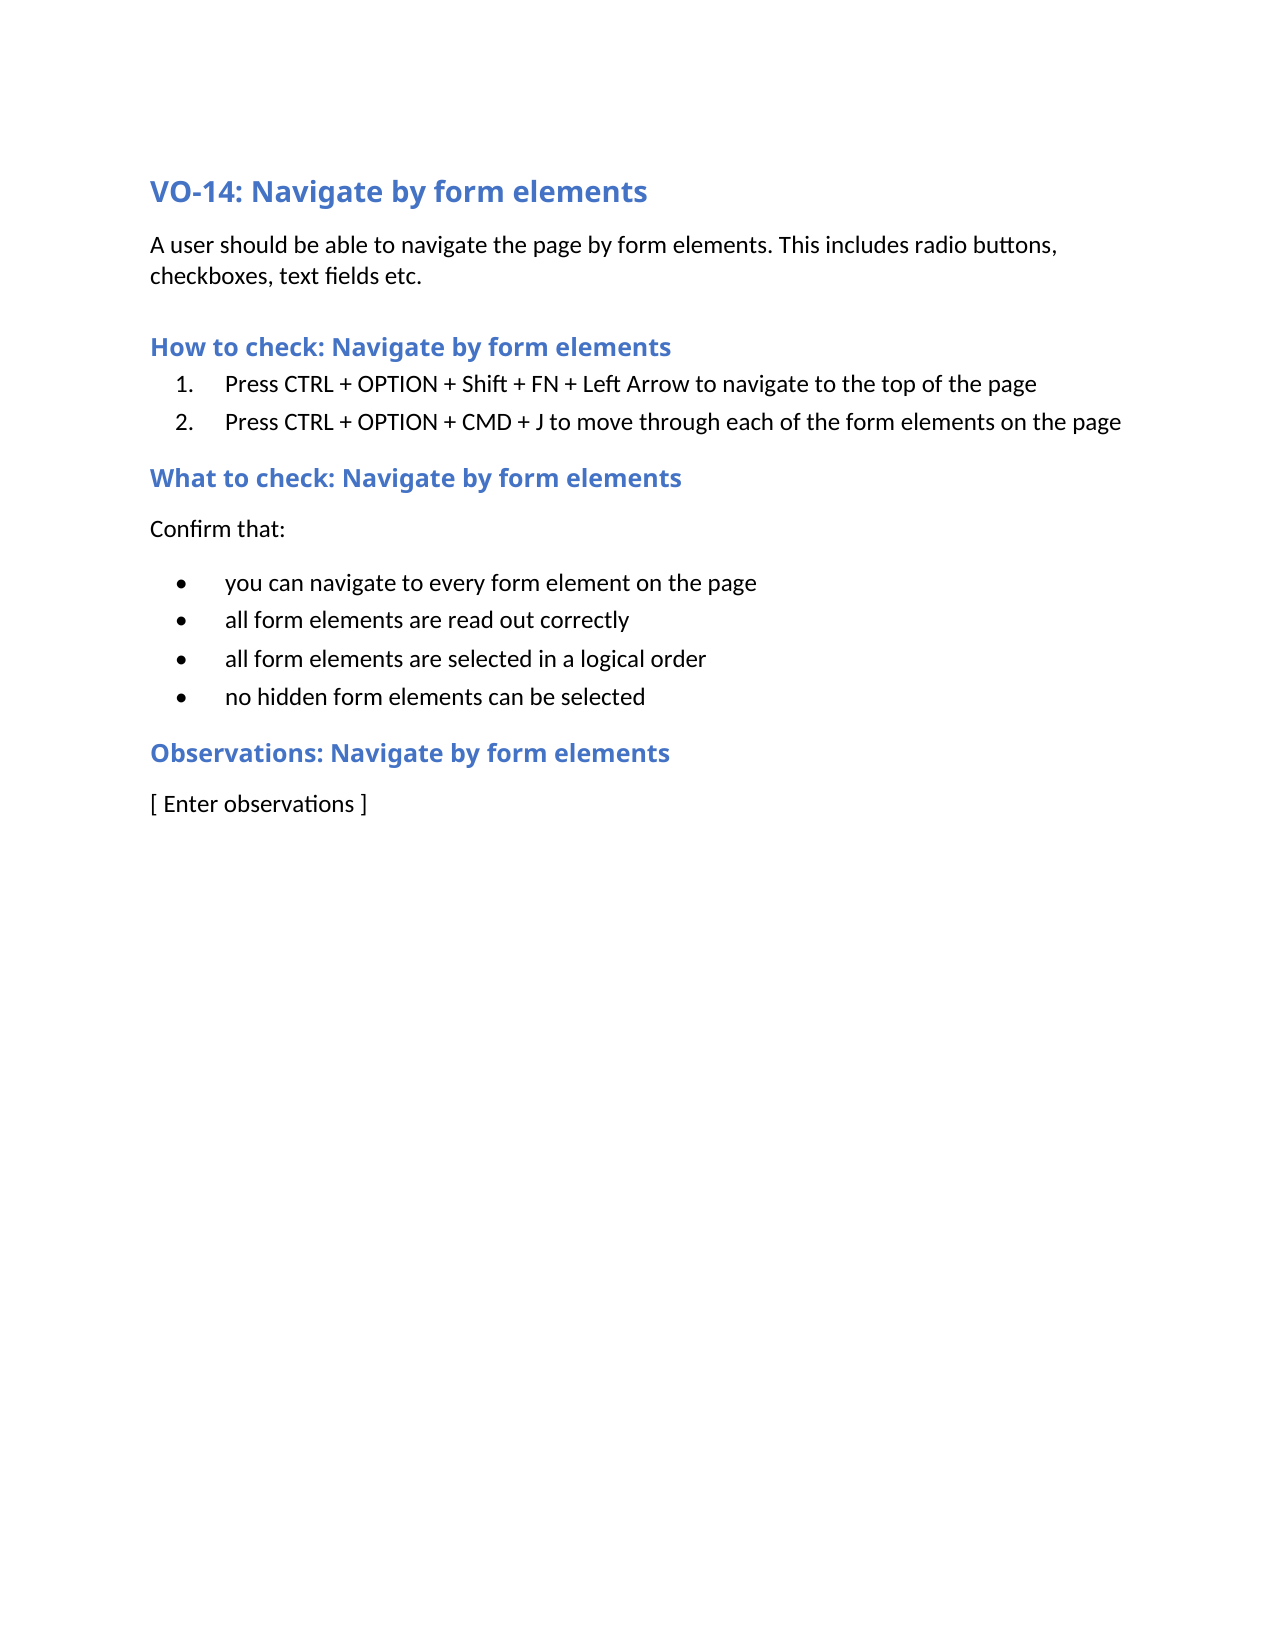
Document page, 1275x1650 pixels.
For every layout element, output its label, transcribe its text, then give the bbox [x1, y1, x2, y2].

subtitle VO-14: Navigate by form elements [150, 171, 1125, 211]
list Press CTRL + OPTION + Shift + FN + Left Arrow to navigate to the top of the page [175, 368, 1125, 398]
text A user should be able to navigate the page by form elements. This includes radio buttons, checkboxes, text fields etc. [150, 229, 1125, 290]
text [ Enter observations ] [150, 789, 1125, 819]
subtitle How to check: Navigate by form elements [150, 330, 1125, 364]
list all form elements are read out correctly [175, 605, 1125, 635]
list Press CTRL + OPTION + CMD + J to move through each of the form elements on the page [175, 406, 1125, 436]
list all form elements are selected in a logical order [175, 643, 1125, 673]
list you can navigate to every form element on the page [175, 567, 1125, 597]
subtitle Observations: Navigate by form elements [150, 736, 1125, 770]
text Confirm that: [150, 514, 1125, 544]
subtitle What to check: Navigate by form elements [150, 461, 1125, 495]
list no hidden form elements can be selected [175, 681, 1125, 711]
